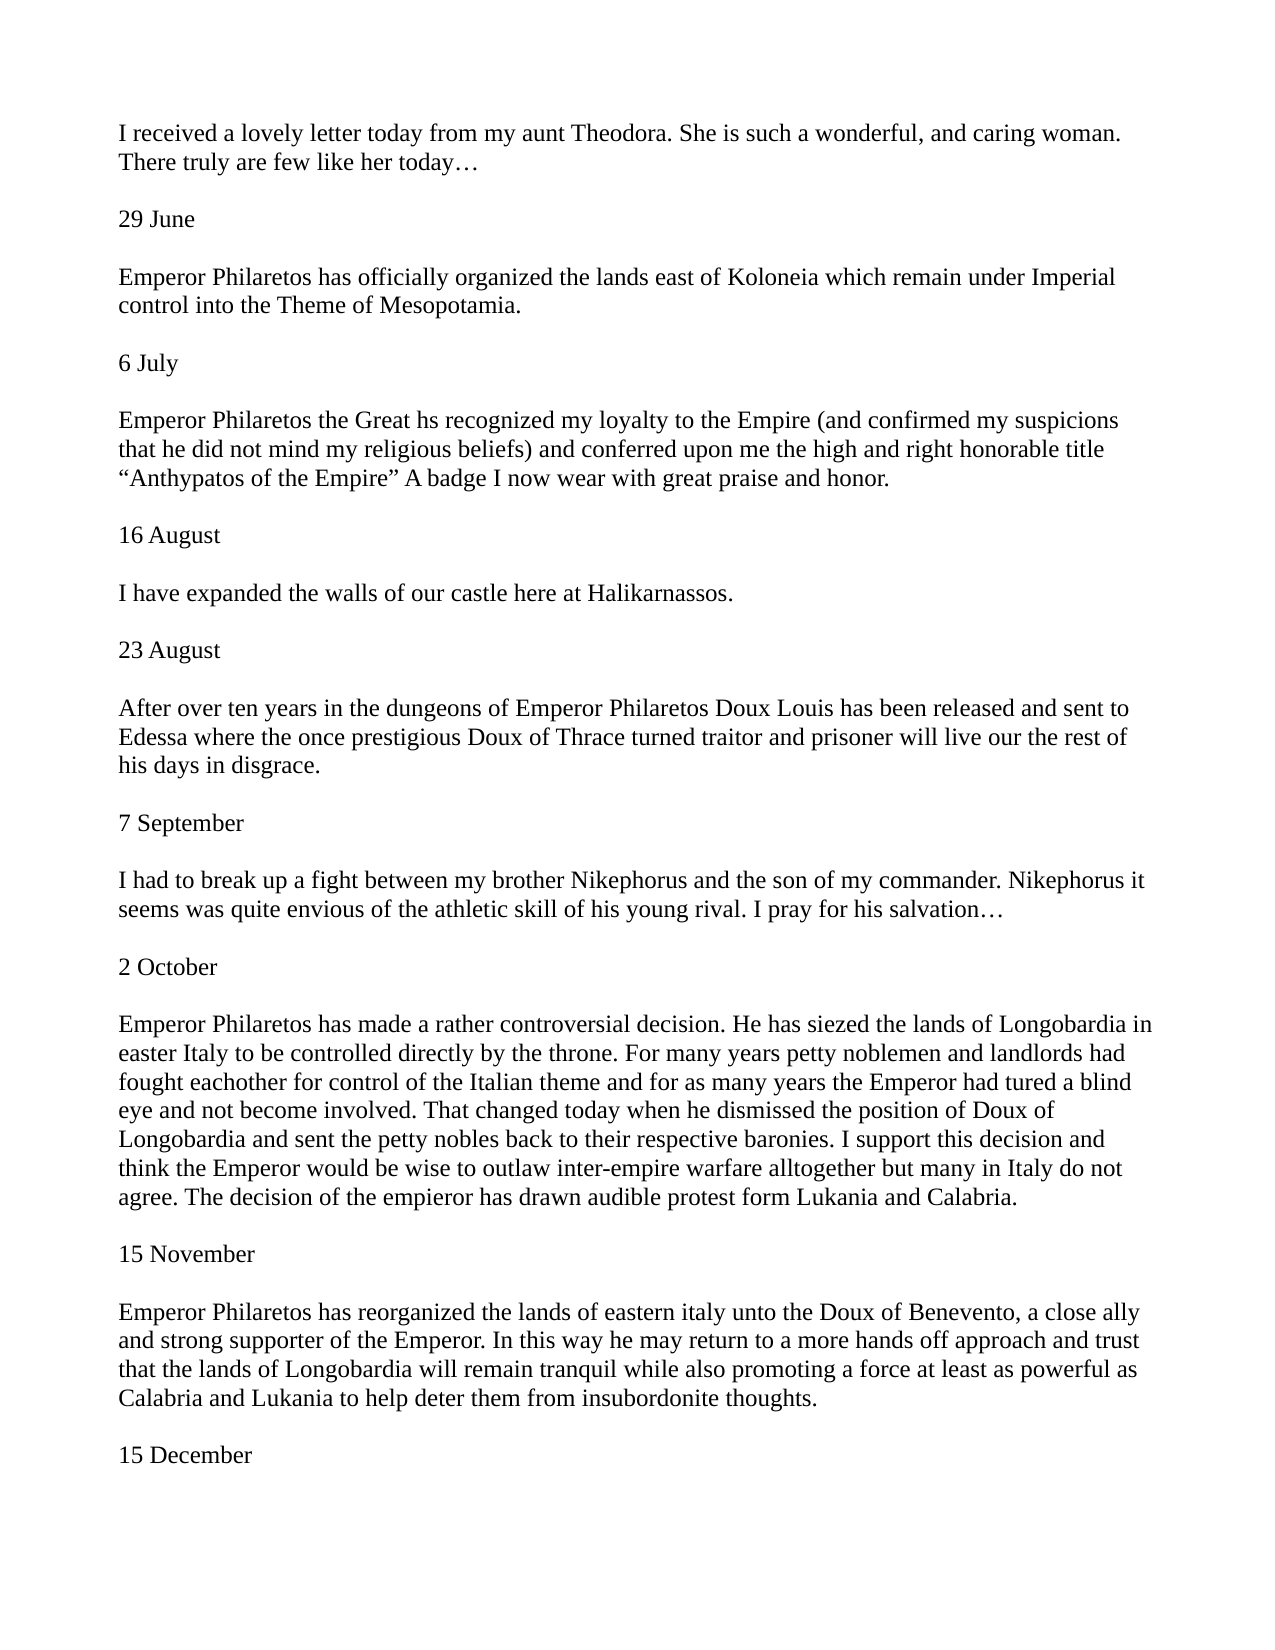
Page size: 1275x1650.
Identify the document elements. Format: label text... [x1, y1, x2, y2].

text I received a lovely letter today from my aunt Theodora. She is such a wonderful, and caring woman. There truly are few like her today… [118, 118, 1157, 176]
text Emperor Philaretos the Great hs recognized my loyalty to the Empire (and confirmed my suspicions that he did not mind my religious beliefs) and conferred upon me the high and right honorable title “Anthypatos of the Empire” A badge I now wear with great praise and honor. [118, 406, 1157, 492]
text I had to break up a fight between my brother Nikephorus and the son of my commander. Nikephorus it seems was quite envious of the athletic skill of his young rival. I pray for his salvation… [118, 866, 1157, 923]
text 15 December [118, 1441, 1157, 1469]
text I have expanded the walls of our castle here at Halikarnassos. [118, 578, 1157, 607]
text Emperor Philaretos has reorganized the lands of eastern italy unto the Doux of Benevento, a close ally and strong supporter of the Emperor. In this way he may return to a more hands off approach and trust that the lands of Longobardia will remain tranquil while also promoting a force at least as powerful as Calabria and Lukania to help deter them from insubordonite thoughts. [118, 1297, 1157, 1412]
text 23 August [118, 636, 1157, 664]
text After over ten years in the dungeons of Emperor Philaretos Doux Louis has been released and sent to Edessa where the once prestigious Doux of Thrace turned traitor and prisoner will live our the rest of his days in disgrace. [118, 693, 1157, 779]
text 29 June [118, 204, 1157, 233]
text 7 September [118, 808, 1157, 837]
text 15 November [118, 1239, 1157, 1268]
text Emperor Philaretos has officially organized the lands east of Koloneia which remain under Imperial control into the Theme of Mesopotamia. [118, 262, 1157, 319]
text 2 October [118, 952, 1157, 981]
text Emperor Philaretos has made a rather controversial decision. He has siezed the lands of Longobardia in easter Italy to be controlled directly by the throne. For many years petty noblemen and landlords had fought eachother for control of the Italian theme and for as many years the Emperor had tured a blind eye and not become involved. That changed today when he dismissed the position of Doux of Longobardia and sent the petty nobles back to their respective baronies. I support this decision and think the Emperor would be wise to outlaw inter-empire warfare alltogether but many in Italy do not agree. The decision of the empieror has drawn audible protest form Lukania and Calabria. [118, 1009, 1157, 1211]
text 16 August [118, 521, 1157, 549]
text 6 July [118, 348, 1157, 377]
